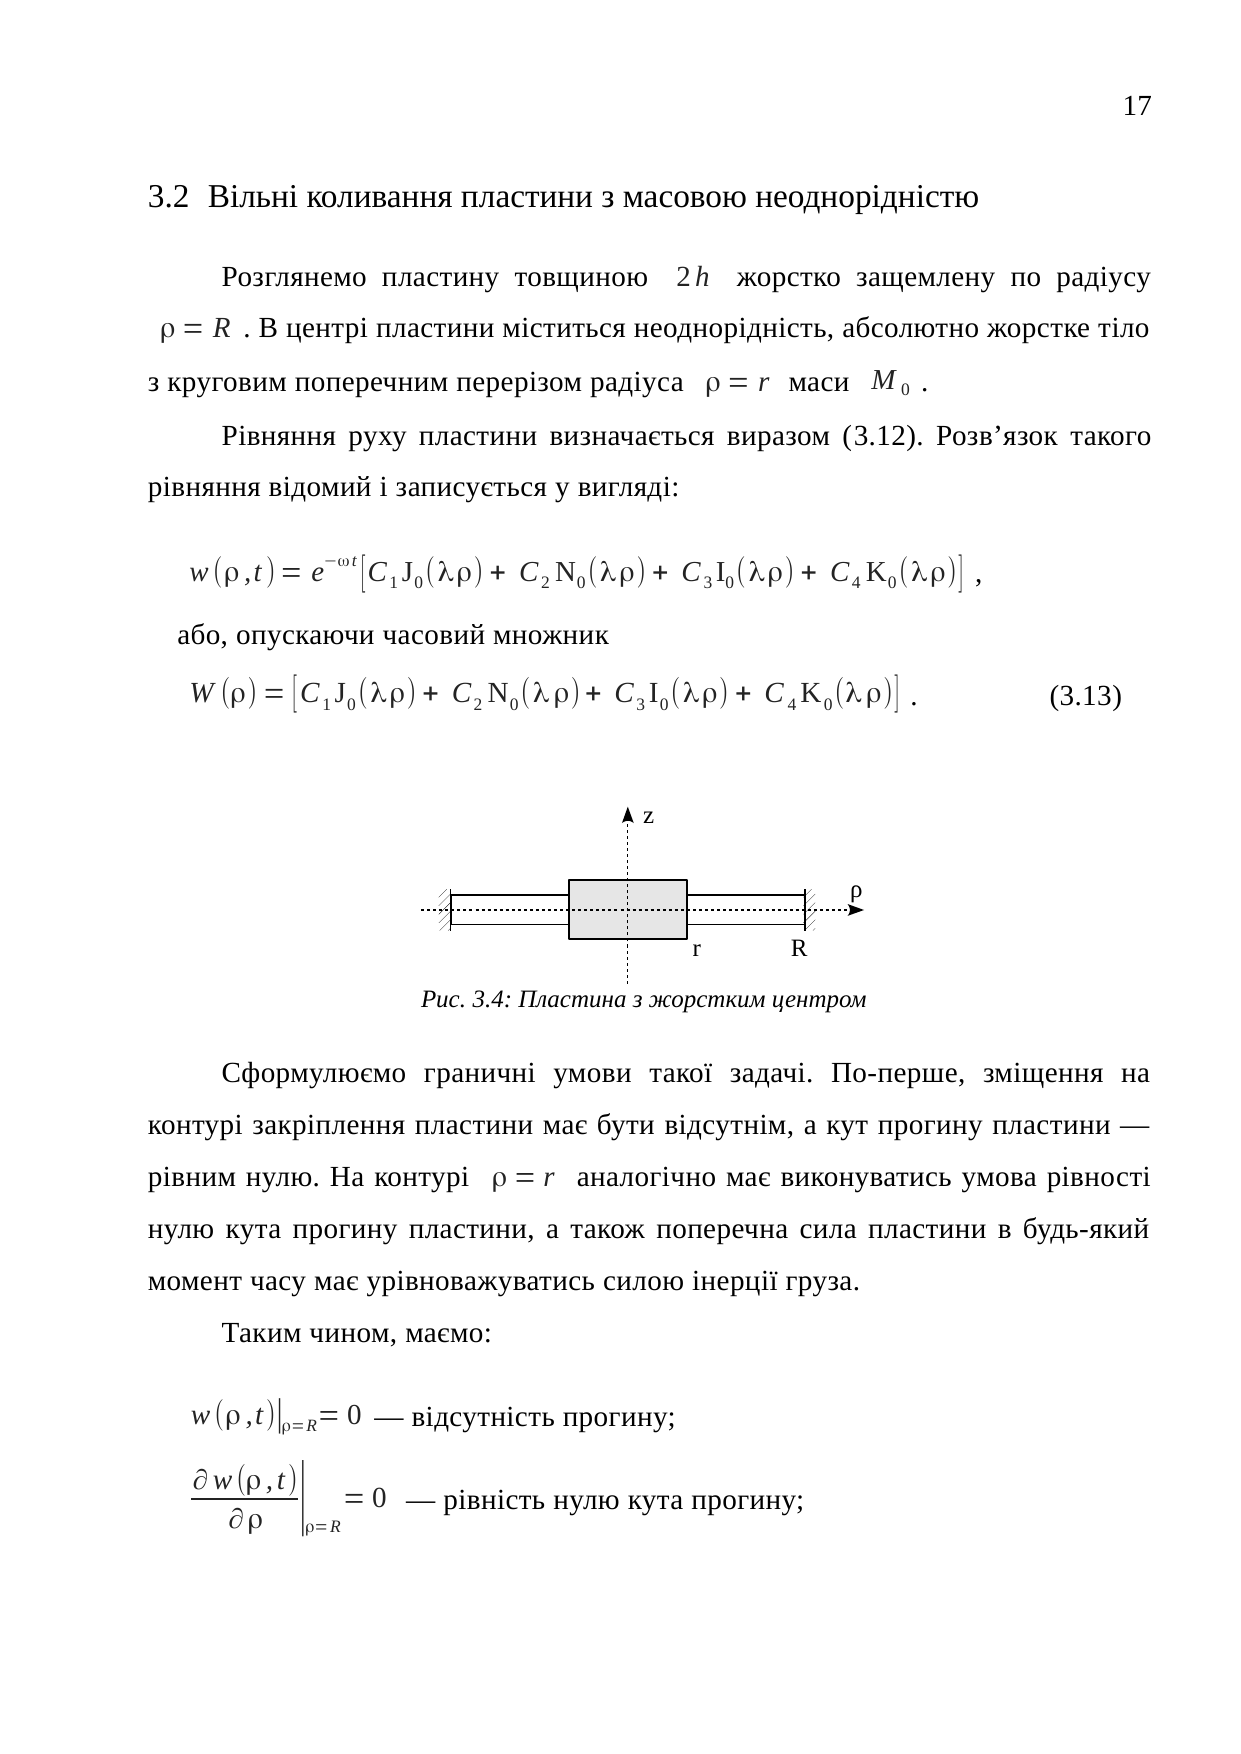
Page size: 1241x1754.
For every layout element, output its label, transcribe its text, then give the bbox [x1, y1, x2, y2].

subtitle Вільні коливання пластини з масовою неоднорідністю [148, 176, 1152, 215]
text Розглянемо пластину товщиною жорстко защемлену по радіусу. В центрі пластини міститься неоднорідність, абсолютно жорстке тіло з круговим поперечним перерізом радіуса маси . [148, 259, 1152, 399]
text Рівняння руху пластини визначається виразом (3.12). Розв’язок такого рівняння відомий і записується у вигляді: [148, 418, 1152, 503]
text Рис. 3.4: Пластина з жорстким центром [421, 805, 878, 1013]
text Таким чином, маємо: [148, 1315, 1152, 1349]
text — рівність нулю кута прогину; [148, 1430, 1152, 1538]
text Сформулюємо граничні умови такої задачі. По-перше, зміщення на контурі закріплення пластини має бути відсутнім, а кут прогину пластини — рівним нулю. На контурі аналогічно має виконуватись умова рівності нулю кута прогину пластини, а також поперечна сила пластини в будь-який момент часу має урівноважуватись силою інерції груза. [148, 769, 1152, 1297]
text , [148, 523, 1152, 588]
text — відсутність прогину; [148, 1368, 1152, 1430]
text або, опускаючи часовий множник [148, 588, 1152, 645]
text . (3.13) [148, 645, 1152, 745]
